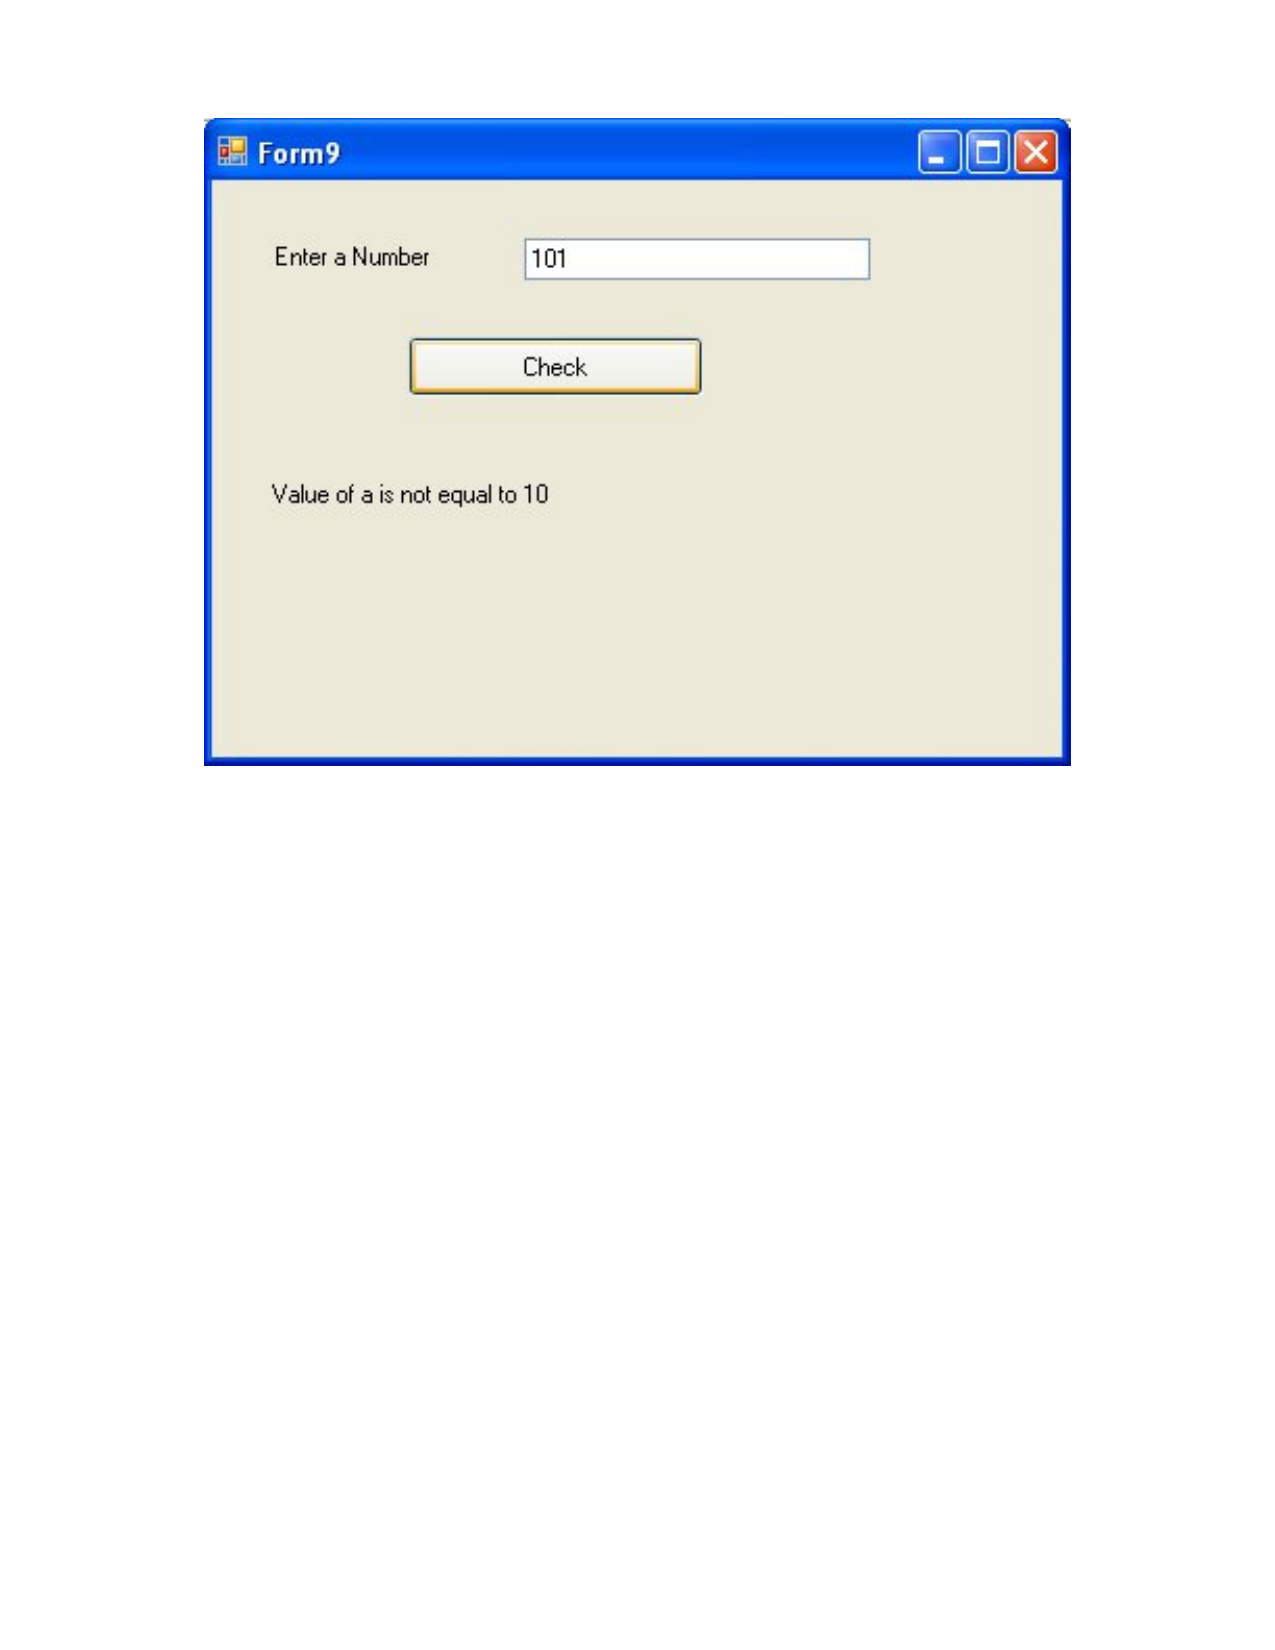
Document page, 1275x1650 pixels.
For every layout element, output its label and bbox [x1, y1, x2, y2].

picture [204, 118, 1071, 766]
